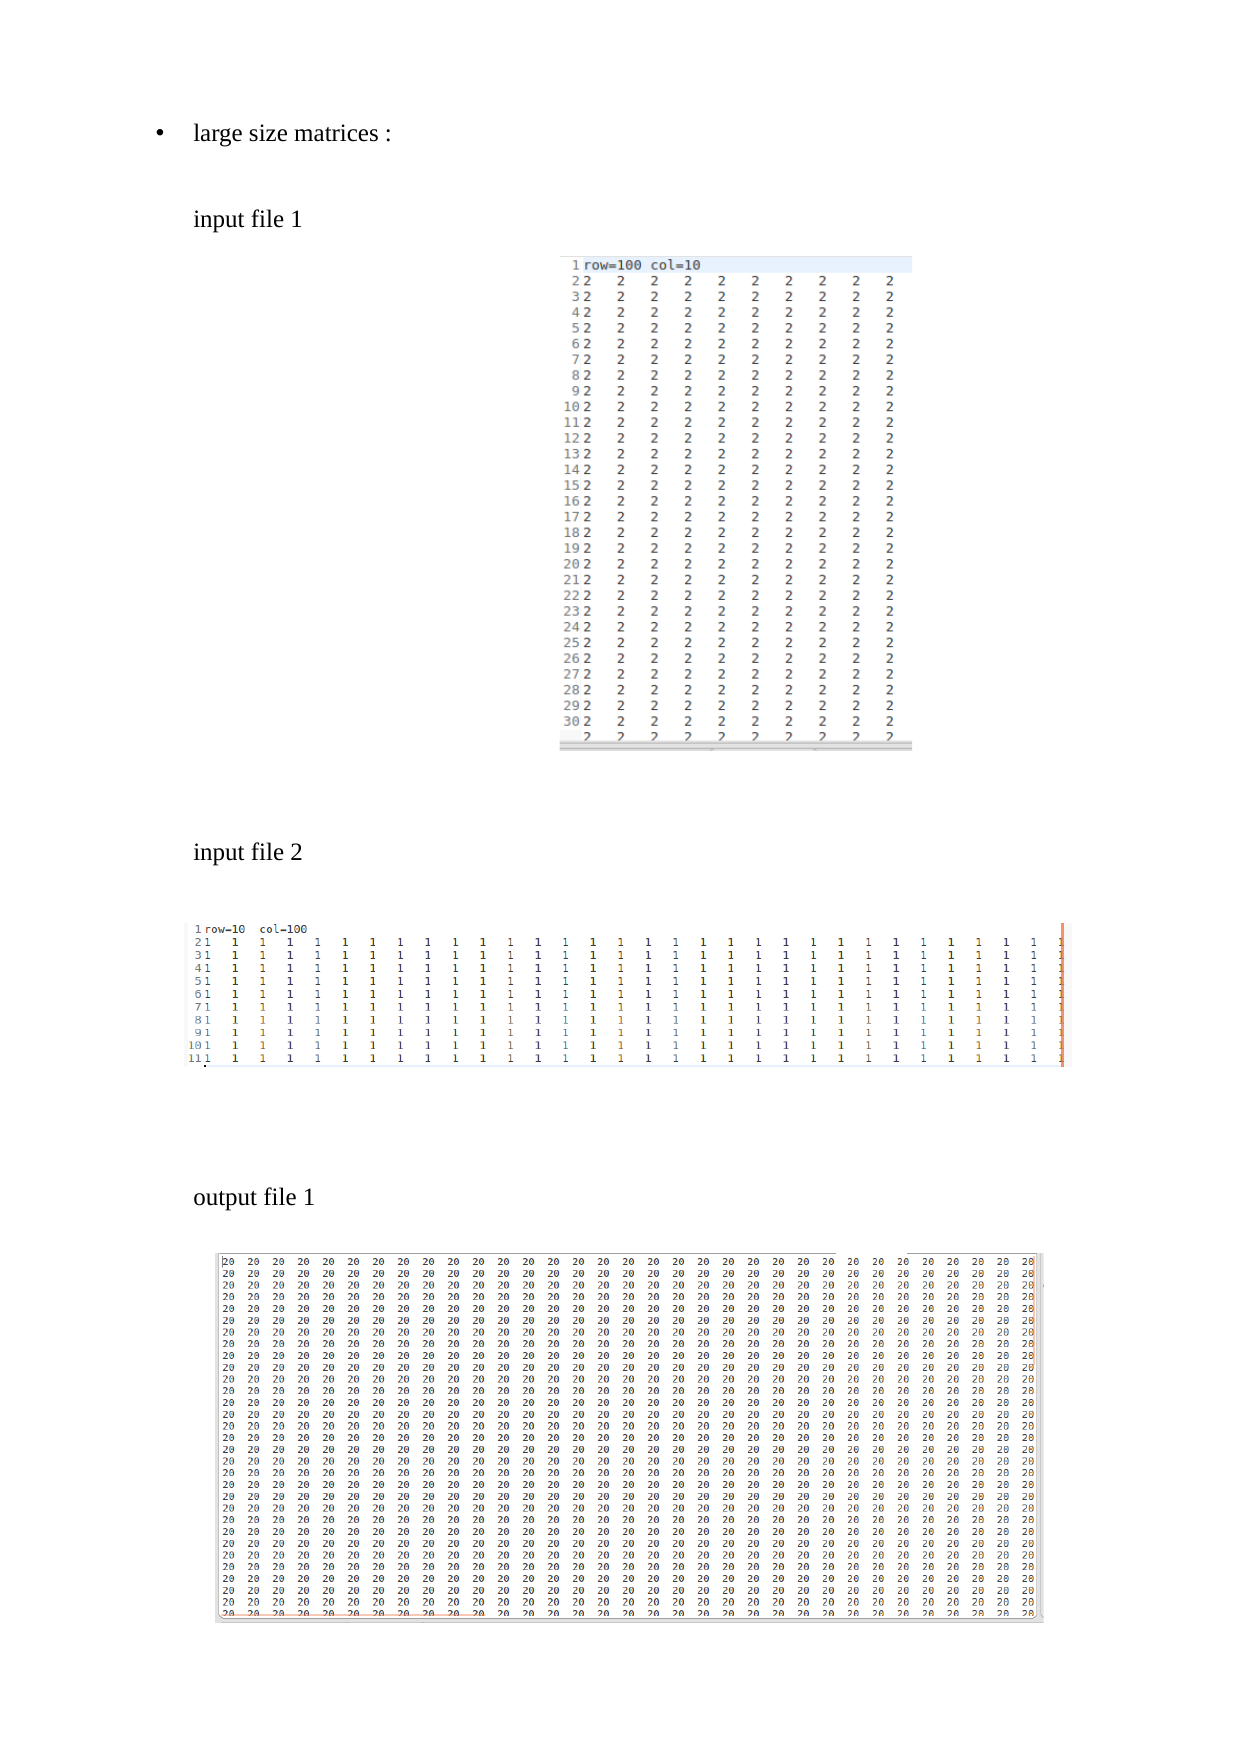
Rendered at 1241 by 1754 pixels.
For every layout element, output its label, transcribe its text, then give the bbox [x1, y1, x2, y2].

text output file 1 [118, 1182, 1122, 1211]
picture [183, 923, 1072, 1067]
text input file 2 [118, 837, 1122, 866]
list large size matrices : [156, 118, 1122, 147]
picture [559, 256, 913, 751]
text input file 1 [118, 204, 1122, 233]
picture [215, 1253, 1044, 1623]
